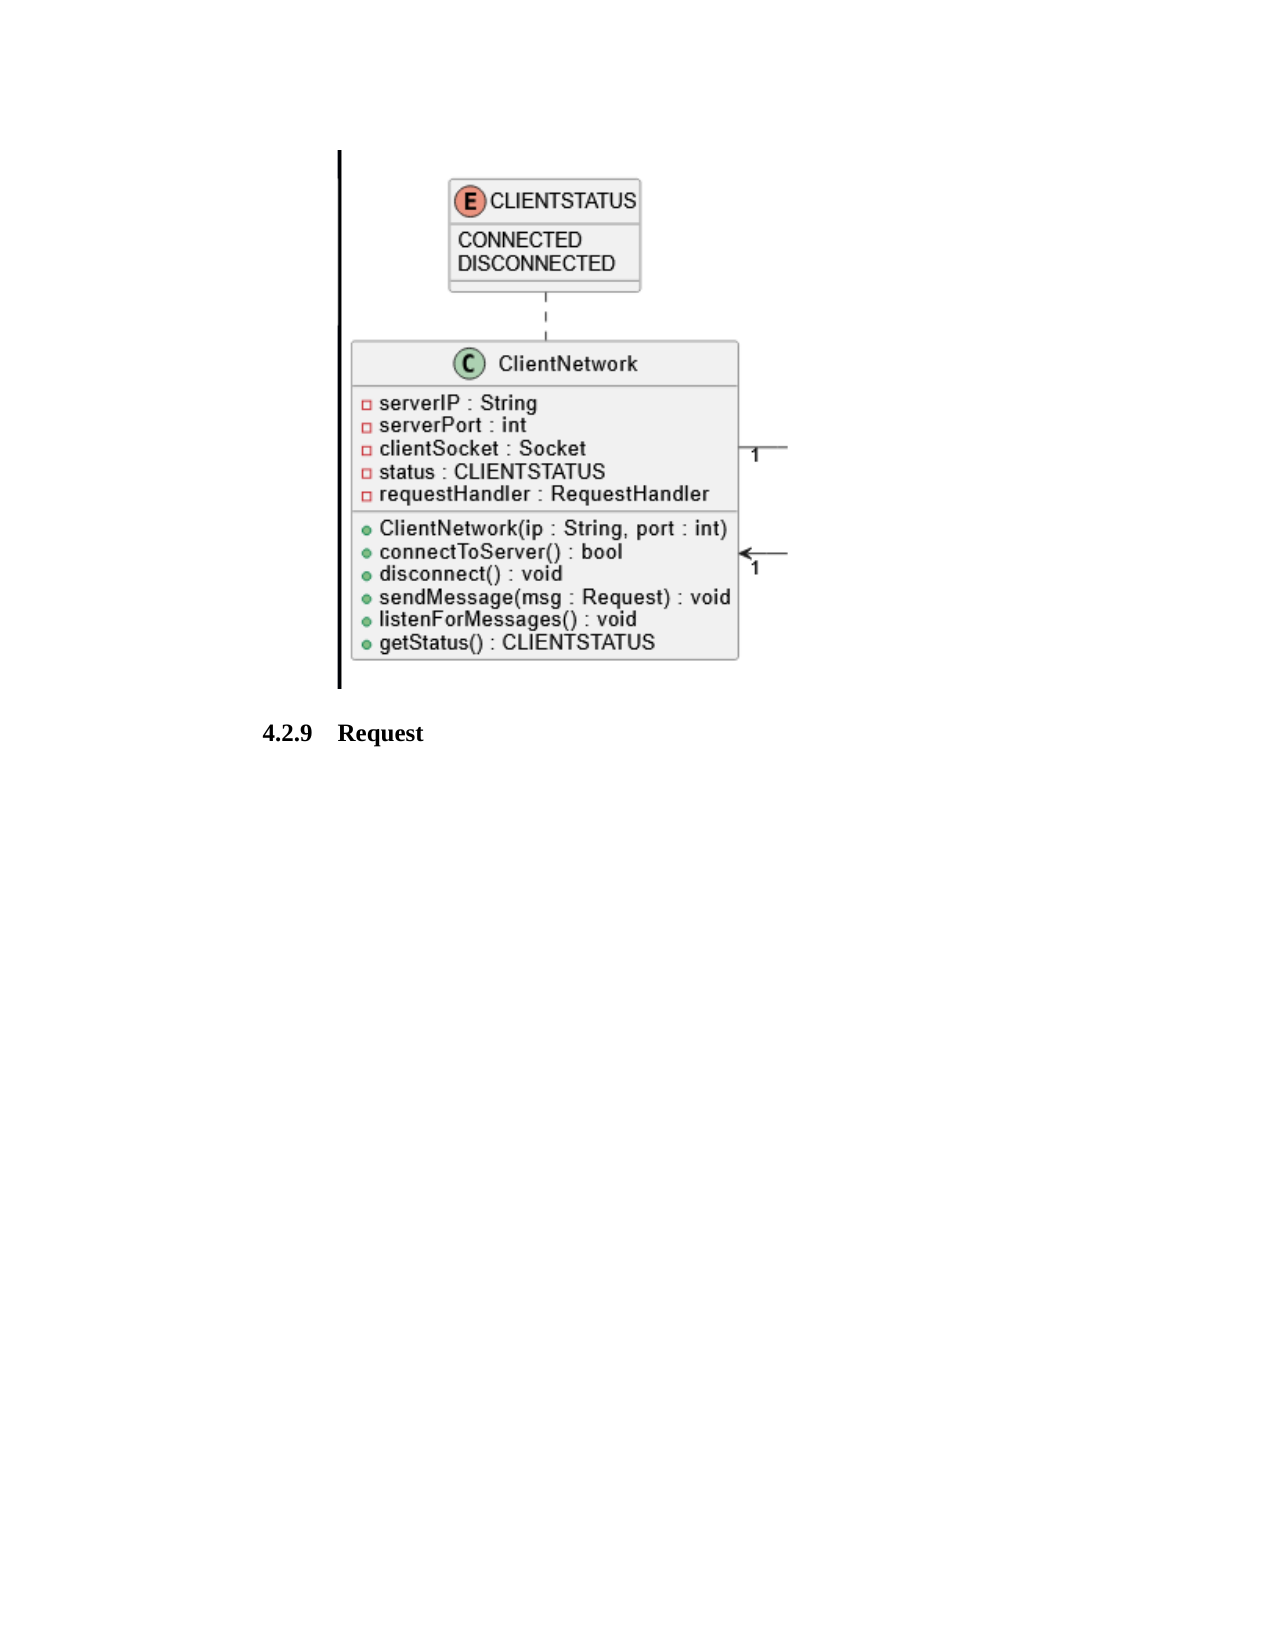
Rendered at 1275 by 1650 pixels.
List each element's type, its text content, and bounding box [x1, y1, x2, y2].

list Request [262, 718, 1087, 747]
picture [337, 150, 788, 689]
